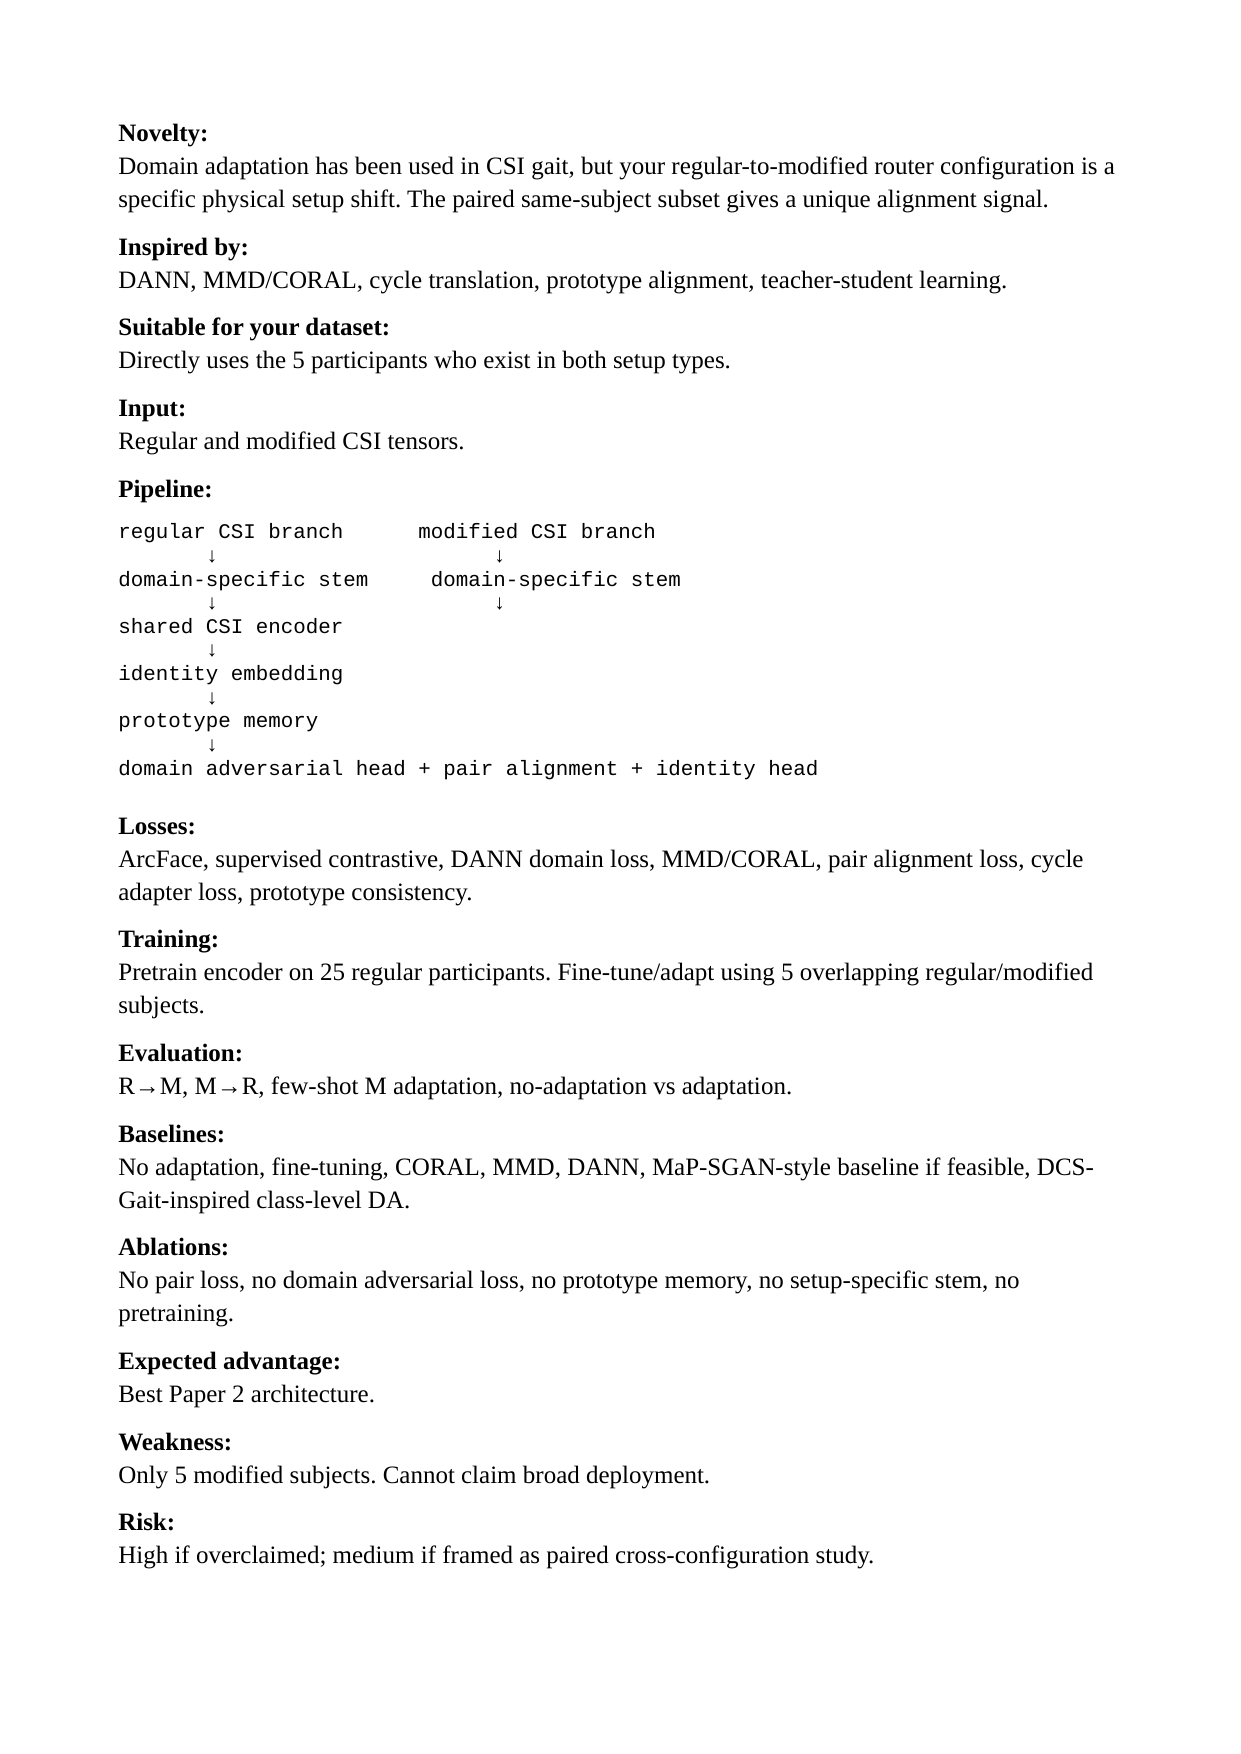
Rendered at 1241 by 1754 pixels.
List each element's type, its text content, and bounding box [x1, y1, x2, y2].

text domain-specific stem domain-specific stem [118, 568, 1122, 592]
text prototype memory [118, 710, 1122, 734]
text Inspired by: DANN, MMD/CORAL, cycle translation, prototype alignment, teacher-student learning. [118, 232, 1122, 293]
text Baselines: No adaptation, fine-tuning, CORAL, MMD, DANN, MaP-SGAN-style baseline if feasible, DCS-Gait-inspired class-level DA. [118, 1119, 1122, 1213]
text ↓ [118, 687, 1122, 710]
text Evaluation: R→M, M→R, few-shot M adaptation, no-adaptation vs adaptation. [118, 1038, 1122, 1100]
text Weakness: Only 5 modified subjects. Cannot claim broad deployment. [118, 1427, 1122, 1488]
text Losses: ArcFace, supervised contrastive, DANN domain loss, MMD/CORAL, pair alignment loss, cycle adapter loss, prototype consistency. [118, 811, 1122, 906]
text shared CSI encoder [118, 616, 1122, 639]
text ↓ ↓ [118, 592, 1122, 616]
text Suitable for your dataset: Directly uses the 5 participants who exist in both setup types. [118, 312, 1122, 374]
text identity embedding [118, 663, 1122, 687]
text Expected advantage: Best Paper 2 architecture. [118, 1346, 1122, 1408]
text ↓ [118, 639, 1122, 663]
text Risk: High if overclaimed; medium if framed as paired cross-configuration study. [118, 1507, 1122, 1569]
text Ablations: No pair loss, no domain adversarial loss, no prototype memory, no setup-specific stem, no pretraining. [118, 1232, 1122, 1327]
text regular CSI branch modified CSI branch [118, 521, 1122, 545]
text ↓ ↓ [118, 545, 1122, 568]
text domain adversarial head + pair alignment + identity head [118, 758, 1122, 781]
text Pipeline: [118, 474, 1122, 502]
text Input: Regular and modified CSI tensors. [118, 393, 1122, 455]
text Training: Pretrain encoder on 25 regular participants. Fine-tune/adapt using 5 overlapping regular/modified subjects. [118, 924, 1122, 1019]
text Novelty: Domain adaptation has been used in CSI gait, but your regular-to-modified router configuration is a specific physical setup shift. The paired same-subject subset gives a unique alignment signal. [118, 118, 1122, 213]
text ↓ [118, 734, 1122, 758]
